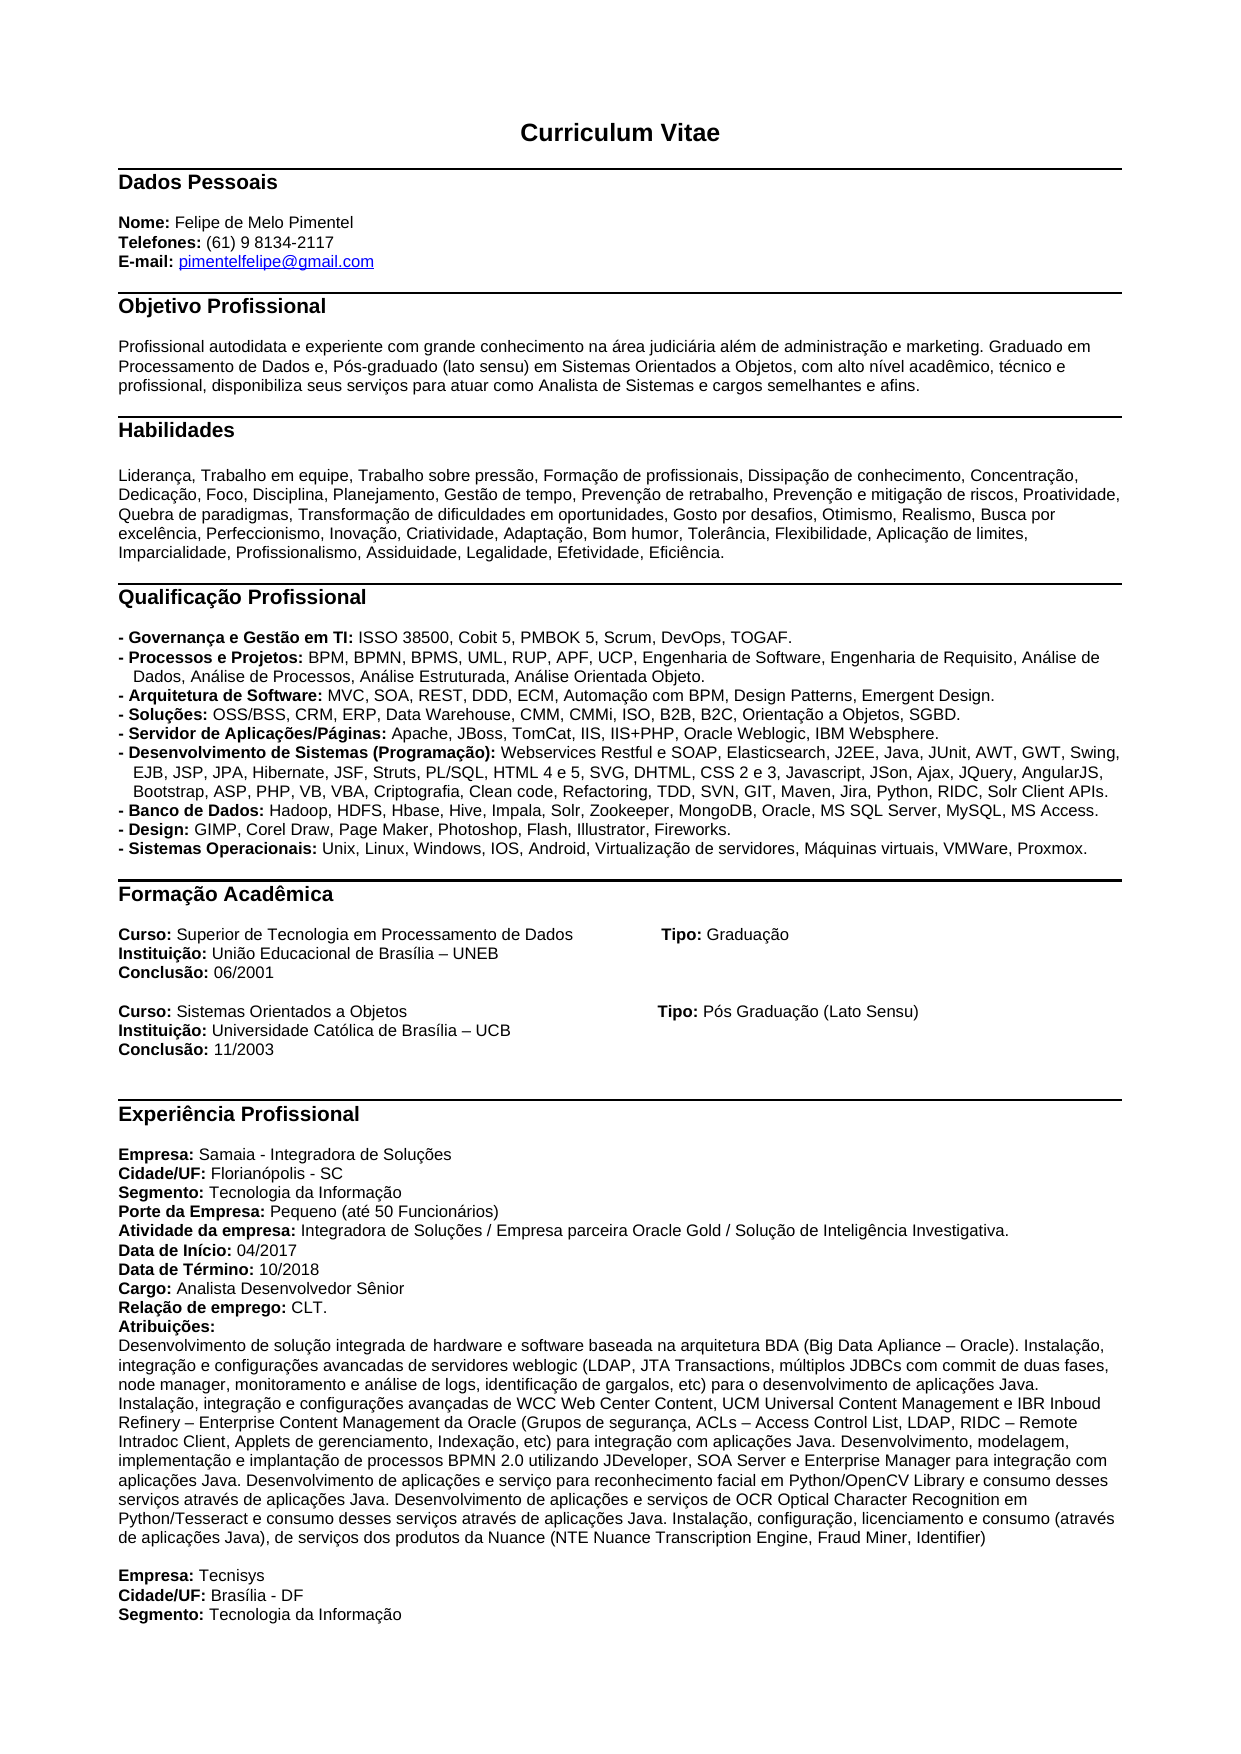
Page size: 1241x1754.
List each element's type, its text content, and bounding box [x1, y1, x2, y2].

text Liderança, Trabalho em equipe, Trabalho sobre pressão, Formação de profissionais, Dissipação de conhecimento, Concentração, Dedicação, Foco, Disciplina, Planejamento, Gestão de tempo, Prevenção de retrabalho, Prevenção e mitigação de riscos, Proatividade, Quebra de paradigmas, Transformação de dificuldades em oportunidades, Gosto por desafios, Otimismo, Realismo, Busca por excelência, Perfeccionismo, Inovação, Criatividade, Adaptação, Bom humor, Tolerância, Flexibilidade, Aplicação de limites, Imparcialidade, Profissionalismo, Assiduidade, Legalidade, Efetividade, Eficiência. [118, 466, 1122, 562]
text - Processos e Projetos: BPM, BPMN, BPMS, UML, RUP, APF, UCP, Engenharia de Software, Engenharia de Requisito, Análise de Dados, Análise de Processos, Análise Estruturada, Análise Orientada Objeto. [118, 647, 1122, 686]
text Atividade da empresa: Integradora de Soluções / Empresa parceira Oracle Gold / Solução de Inteligência Investigativa. [118, 1221, 1122, 1240]
text Curso: Superior de Tecnologia em Processamento de Dados Tipo: Graduação [118, 925, 1122, 944]
text Experiência Profissional [118, 1101, 1122, 1125]
text Cidade/UF: Brasília - DF [118, 1585, 1122, 1604]
text Porte da Empresa: Pequeno (até 50 Funcionários) [118, 1202, 1122, 1221]
text Qualificação Profissional [118, 585, 1122, 609]
text - Arquitetura de Software: MVC, SOA, REST, DDD, ECM, Automação com BPM, Design Patterns, Emergent Design. [118, 686, 1122, 705]
text - Soluções: OSS/BSS, CRM, ERP, Data Warehouse, CMM, CMMi, ISO, B2B, B2C, Orientação a Objetos, SGBD. [118, 705, 1122, 724]
text Atribuições: [118, 1317, 1122, 1336]
text Conclusão: 11/2003 [118, 1040, 1122, 1059]
text Desenvolvimento de solução integrada de hardware e software baseada na arquitetura BDA (Big Data Apliance – Oracle). Instalação, integração e configurações avancadas de servidores weblogic (LDAP, JTA Transactions, múltiplos JDBCs com commit de duas fases, node manager, monitoramento e análise de logs, identificação de gargalos, etc) para o desenvolvimento de aplicações Java. Instalação, integração e configurações avançadas de WCC Web Center Content, UCM Universal Content Management e IBR Inboud Refinery – Enterprise Content Management da Oracle (Grupos de segurança, ACLs – Access Control List, LDAP, RIDC – Remote Intradoc Client, Applets de gerenciamento, Indexação, etc) para integração com aplicações Java. Desenvolvimento, modelagem, implementação e implantação de processos BPMN 2.0 utilizando JDeveloper, SOA Server e Enterprise Manager para integração com aplicações Java. Desenvolvimento de aplicações e serviço para reconhecimento facial em Python/OpenCV Library e consumo desses serviços através de aplicações Java. Desenvolvimento de aplicações e serviços de OCR Optical Character Recognition em Python/Tesseract e consumo desses serviços através de aplicações Java. Instalação, configuração, licenciamento e consumo (através de aplicações Java), de serviços dos produtos da Nuance (NTE Nuance Transcription Engine, Fraud Miner, Identifier) [118, 1336, 1122, 1547]
text Formação Acadêmica [118, 882, 1122, 906]
text Habilidades [118, 418, 1122, 442]
text Data de Início: 04/2017 [118, 1240, 1122, 1259]
text E-mail: pimentelfelipe@gmail.com [118, 252, 1122, 271]
text Segmento: Tecnologia da Informação [118, 1604, 1122, 1624]
text Segmento: Tecnologia da Informação [118, 1183, 1122, 1202]
text Objetivo Profissional [118, 294, 1122, 318]
text Curriculum Vitae [118, 118, 1122, 147]
text - Servidor de Aplicações/Páginas: Apache, JBoss, TomCat, IIS, IIS+PHP, Oracle Weblogic, IBM Websphere. [118, 724, 1122, 743]
text Conclusão: 06/2001 [118, 963, 1122, 982]
text Telefones: (61) 9 8134-2117 [118, 232, 1122, 252]
text Empresa: Samaia - Integradora de Soluções [118, 1144, 1122, 1164]
text Dados Pessoais [118, 170, 1122, 194]
text - Desenvolvimento de Sistemas (Programação): Webservices Restful e SOAP, Elasticsearch, J2EE, Java, JUnit, AWT, GWT, Swing, EJB, JSP, JPA, Hibernate, JSF, Struts, PL/SQL, HTML 4 e 5, SVG, DHTML, CSS 2 e 3, Javascript, JSon, Ajax, JQuery, AngularJS, Bootstrap, ASP, PHP, VB, VBA, Criptografia, Clean code, Refactoring, TDD, SVN, GIT, Maven, Jira, Python, RIDC, Solr Client APIs. [118, 743, 1122, 801]
text Nome: Felipe de Melo Pimentel [118, 213, 1122, 232]
text - Banco de Dados: Hadoop, HDFS, Hbase, Hive, Impala, Solr, Zookeeper, MongoDB, Oracle, MS SQL Server, MySQL, MS Access. [118, 801, 1122, 820]
text Instituição: Universidade Católica de Brasília – UCB [118, 1021, 1122, 1040]
text Curso: Sistemas Orientados a Objetos Tipo: Pós Graduação (Lato Sensu) [118, 1001, 1122, 1021]
text Profissional autodidata e experiente com grande conhecimento na área judiciária além de administração e marketing. Graduado em Processamento de Dados e, Pós-graduado (lato sensu) em Sistemas Orientados a Objetos, com alto nível acadêmico, técnico e profissional, disponibiliza seus serviços para atuar como Analista de Sistemas e cargos semelhantes e afins. [118, 337, 1122, 395]
text Cargo: Analista Desenvolvedor Sênior [118, 1279, 1122, 1298]
text Instituição: União Educacional de Brasília – UNEB [118, 944, 1122, 963]
text Relação de emprego: CLT. [118, 1298, 1122, 1317]
text - Governança e Gestão em TI: ISSO 38500, Cobit 5, PMBOK 5, Scrum, DevOps, TOGAF. [118, 628, 1122, 647]
text - Design: GIMP, Corel Draw, Page Maker, Photoshop, Flash, Illustrator, Fireworks. [118, 820, 1122, 839]
text Empresa: Tecnisys [118, 1566, 1122, 1585]
text - Sistemas Operacionais: Unix, Linux, Windows, IOS, Android, Virtualização de servidores, Máquinas virtuais, VMWare, Proxmox. [118, 839, 1122, 858]
text Data de Término: 10/2018 [118, 1259, 1122, 1279]
text Cidade/UF: Florianópolis - SC [118, 1164, 1122, 1183]
